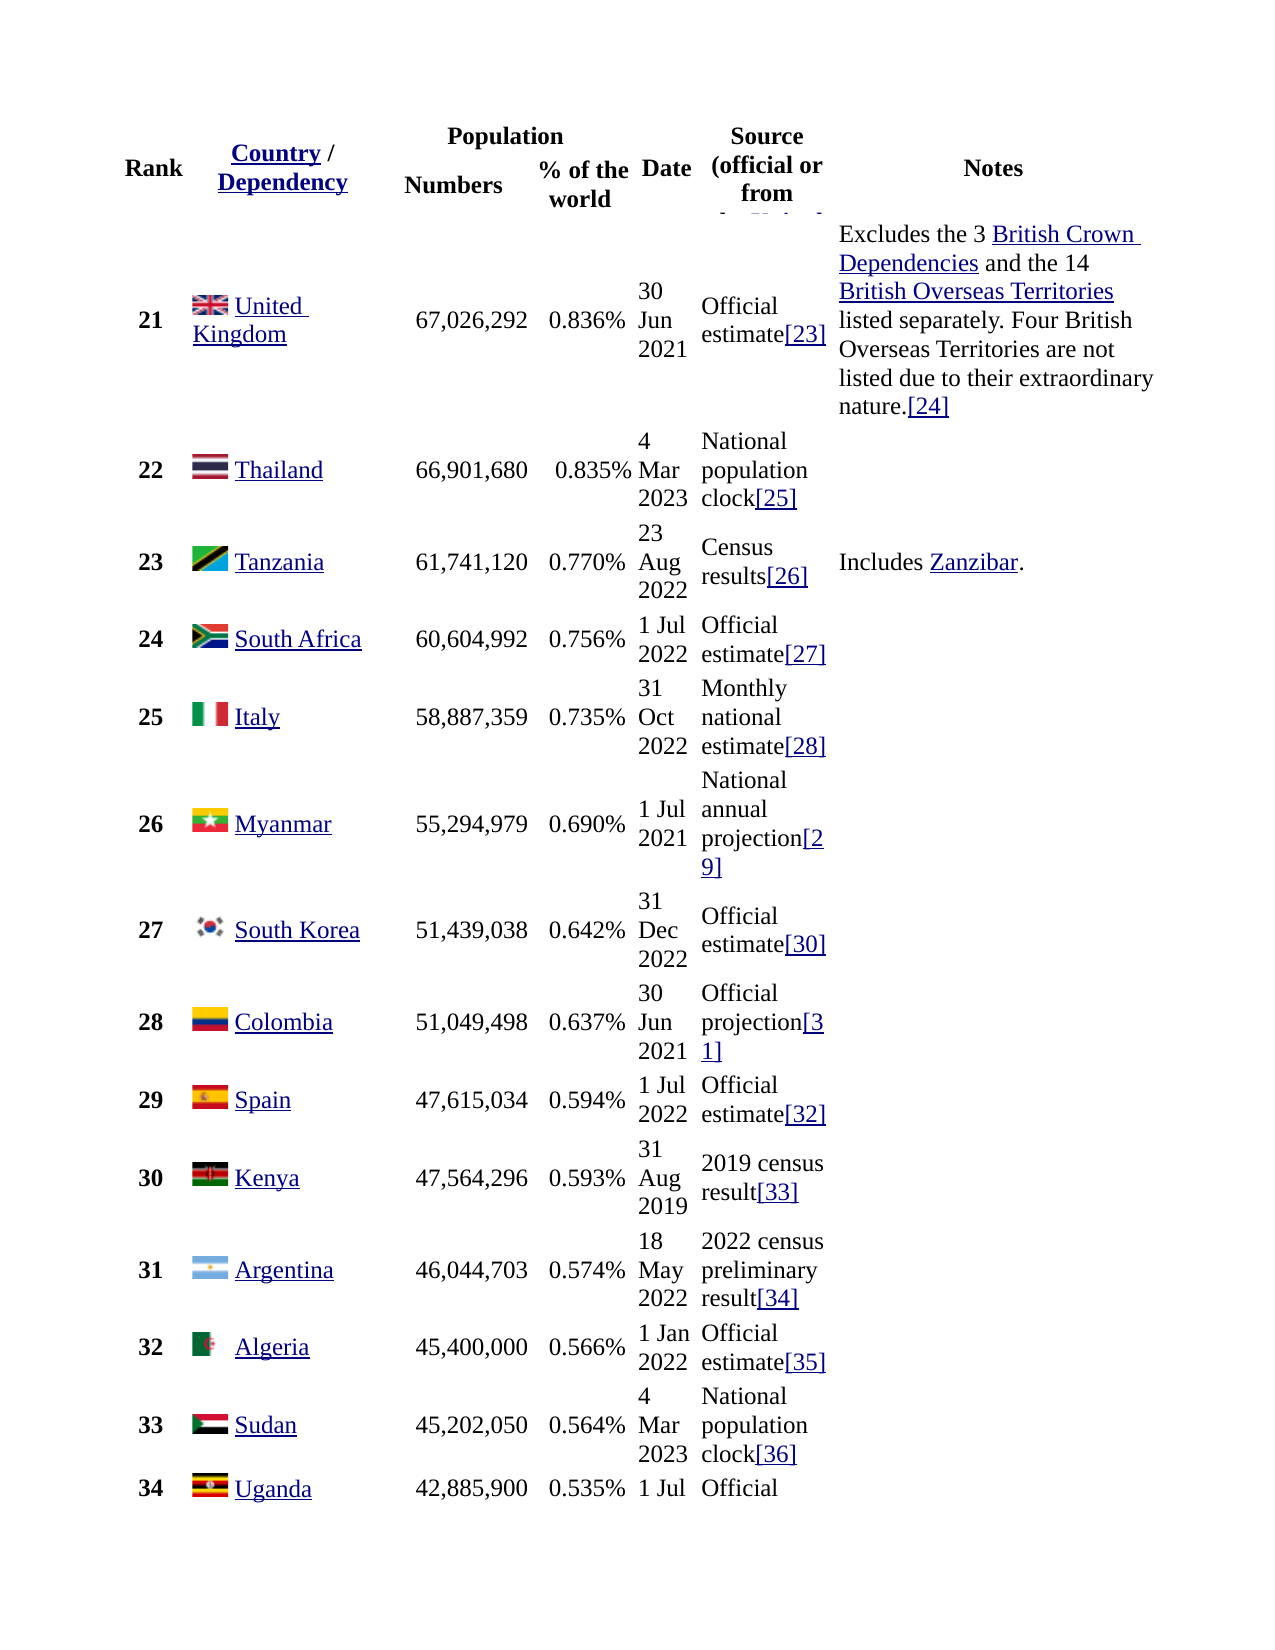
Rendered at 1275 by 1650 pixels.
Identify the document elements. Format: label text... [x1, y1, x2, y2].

table_cell Spain [189, 1068, 376, 1131]
table_cell 45,400,000 [376, 1315, 531, 1378]
table_cell Sudan [189, 1379, 376, 1471]
picture [192, 1473, 229, 1497]
table_cell 0.690% [531, 763, 635, 883]
table_cell 51,439,038 [376, 884, 531, 976]
table_cell 32 [118, 1315, 189, 1378]
table_cell 2019 census result[33] [698, 1131, 836, 1223]
table_cell 1 Jul 2022 [635, 607, 698, 671]
table_cell 66,901,680 [376, 423, 531, 515]
table_cell Official estimate[30] [698, 884, 836, 976]
table_cell 0.593% [531, 1131, 635, 1223]
table_cell 0.642% [531, 884, 635, 976]
table_cell % of the world [531, 153, 635, 216]
table_cell Algeria [189, 1315, 376, 1378]
table_cell 61,741,120 [376, 515, 531, 607]
picture [192, 808, 229, 832]
table_cell Tanzania [189, 515, 376, 607]
table_cell 30 [118, 1131, 189, 1223]
table_cell Official projection[31] [698, 976, 836, 1068]
table_cell 0.756% [531, 607, 635, 671]
table_cell [836, 423, 1157, 515]
table_cell Argentina [189, 1223, 376, 1315]
picture [192, 1085, 229, 1109]
picture [192, 1332, 229, 1356]
table_cell 18 May 2022 [635, 1223, 698, 1315]
table_cell 67,026,292 [376, 216, 531, 423]
table_cell 58,887,359 [376, 671, 531, 763]
table_cell Includes Zanzibar. [836, 515, 1157, 607]
picture [192, 915, 229, 939]
table_cell 26 [118, 763, 189, 883]
table_cell Official estimate[32] [698, 1068, 836, 1131]
table_cell 0.835% [531, 423, 635, 515]
table_cell 0.574% [531, 1223, 635, 1315]
table_cell [836, 1471, 1157, 1505]
table_cell [836, 1131, 1157, 1223]
table_cell 24 [118, 607, 189, 671]
picture [192, 546, 229, 571]
table_cell 2022 census preliminary result[34] [698, 1223, 836, 1315]
table_cell 0.564% [531, 1379, 635, 1471]
table_cell 30 Jun 2021 [635, 216, 698, 423]
table_header Population [376, 118, 635, 153]
table_cell 51,049,498 [376, 976, 531, 1068]
table_cell [836, 671, 1157, 763]
table_cell Official projection[37] [698, 1471, 836, 1505]
table_cell 29 [118, 1068, 189, 1131]
table_cell 33 [118, 1379, 189, 1471]
table_cell National population clock[25] [698, 423, 836, 515]
table_cell 0.735% [531, 671, 635, 763]
table_cell 1 Jul 2022 [635, 1068, 698, 1131]
table_cell [836, 884, 1157, 976]
table_header Date [635, 118, 698, 216]
table_cell Monthly national estimate[28] [698, 671, 836, 763]
table_cell Colombia [189, 976, 376, 1068]
table_cell 31 Aug 2019 [635, 1131, 698, 1223]
table_cell 60,604,992 [376, 607, 531, 671]
table_cell 46,044,703 [376, 1223, 531, 1315]
table_cell [836, 1068, 1157, 1131]
table_cell 27 [118, 884, 189, 976]
picture [192, 624, 229, 648]
table_cell 34 [118, 1471, 189, 1505]
table_cell Census results[26] [698, 515, 836, 607]
table_cell [836, 1223, 1157, 1315]
table_cell Kenya [189, 1131, 376, 1223]
table_cell Official estimate[35] [698, 1315, 836, 1378]
table_cell 31 Dec 2022 [635, 884, 698, 976]
picture [192, 1256, 229, 1279]
table_cell National annual projection[29] [698, 763, 836, 883]
table_cell 21 [118, 216, 189, 423]
table_cell 0.566% [531, 1315, 635, 1378]
table_cell 0.535% [531, 1471, 635, 1505]
table_cell 4 Mar 2023 [635, 423, 698, 515]
picture [192, 1162, 229, 1186]
picture [192, 295, 229, 315]
table_cell 0.770% [531, 515, 635, 607]
table_cell 22 [118, 423, 189, 515]
table_cell Official estimate[27] [698, 607, 836, 671]
table_cell South Africa [189, 607, 376, 671]
table_cell 25 [118, 671, 189, 763]
table_cell 1 Jul 2021 [635, 763, 698, 883]
table_cell Thailand [189, 423, 376, 515]
table_cell 42,885,900 [376, 1471, 531, 1505]
table_cell 1 Jul [635, 1471, 698, 1505]
table_cell Italy [189, 671, 376, 763]
picture [192, 1007, 229, 1031]
picture [192, 1414, 229, 1434]
table_cell [836, 1379, 1157, 1471]
table_cell Myanmar [189, 763, 376, 883]
table_cell 23 [118, 515, 189, 607]
table_cell 0.836% [531, 216, 635, 423]
table_cell 47,615,034 [376, 1068, 531, 1131]
table_cell 55,294,979 [376, 763, 531, 883]
table_cell 47,564,296 [376, 1131, 531, 1223]
table_header Notes [836, 118, 1157, 216]
table_header Source (official or from the United Nations) [698, 118, 836, 216]
table_cell [836, 763, 1157, 883]
picture [192, 702, 229, 726]
table_cell 31 [118, 1223, 189, 1315]
table_cell 31 Oct 2022 [635, 671, 698, 763]
table_cell United Kingdom [189, 216, 376, 423]
table_cell National population clock[36] [698, 1379, 836, 1471]
table_cell [836, 1315, 1157, 1378]
table_cell 45,202,050 [376, 1379, 531, 1471]
table_cell 0.637% [531, 976, 635, 1068]
table_cell [836, 976, 1157, 1068]
table_cell 30 Jun 2021 [635, 976, 698, 1068]
table_cell South Korea [189, 884, 376, 976]
table_cell 28 [118, 976, 189, 1068]
table_cell Official estimate[23] [698, 216, 836, 423]
table_cell 0.594% [531, 1068, 635, 1131]
table_cell Numbers [376, 153, 531, 216]
table_cell [836, 607, 1157, 671]
table_header Rank [118, 118, 189, 216]
table_cell Excludes the 3 British Crown Dependencies and the 14 British Overseas Territories listed separately. Four British Overseas Territories are not listed due to their extraordinary nature.[24] [836, 216, 1157, 423]
table_header Country / Dependency [189, 118, 376, 216]
table_cell 1 Jan 2022 [635, 1315, 698, 1378]
picture [192, 454, 229, 479]
table_cell Uganda [189, 1471, 376, 1505]
table_cell 23 Aug 2022 [635, 515, 698, 607]
table_cell 4 Mar 2023 [635, 1379, 698, 1471]
